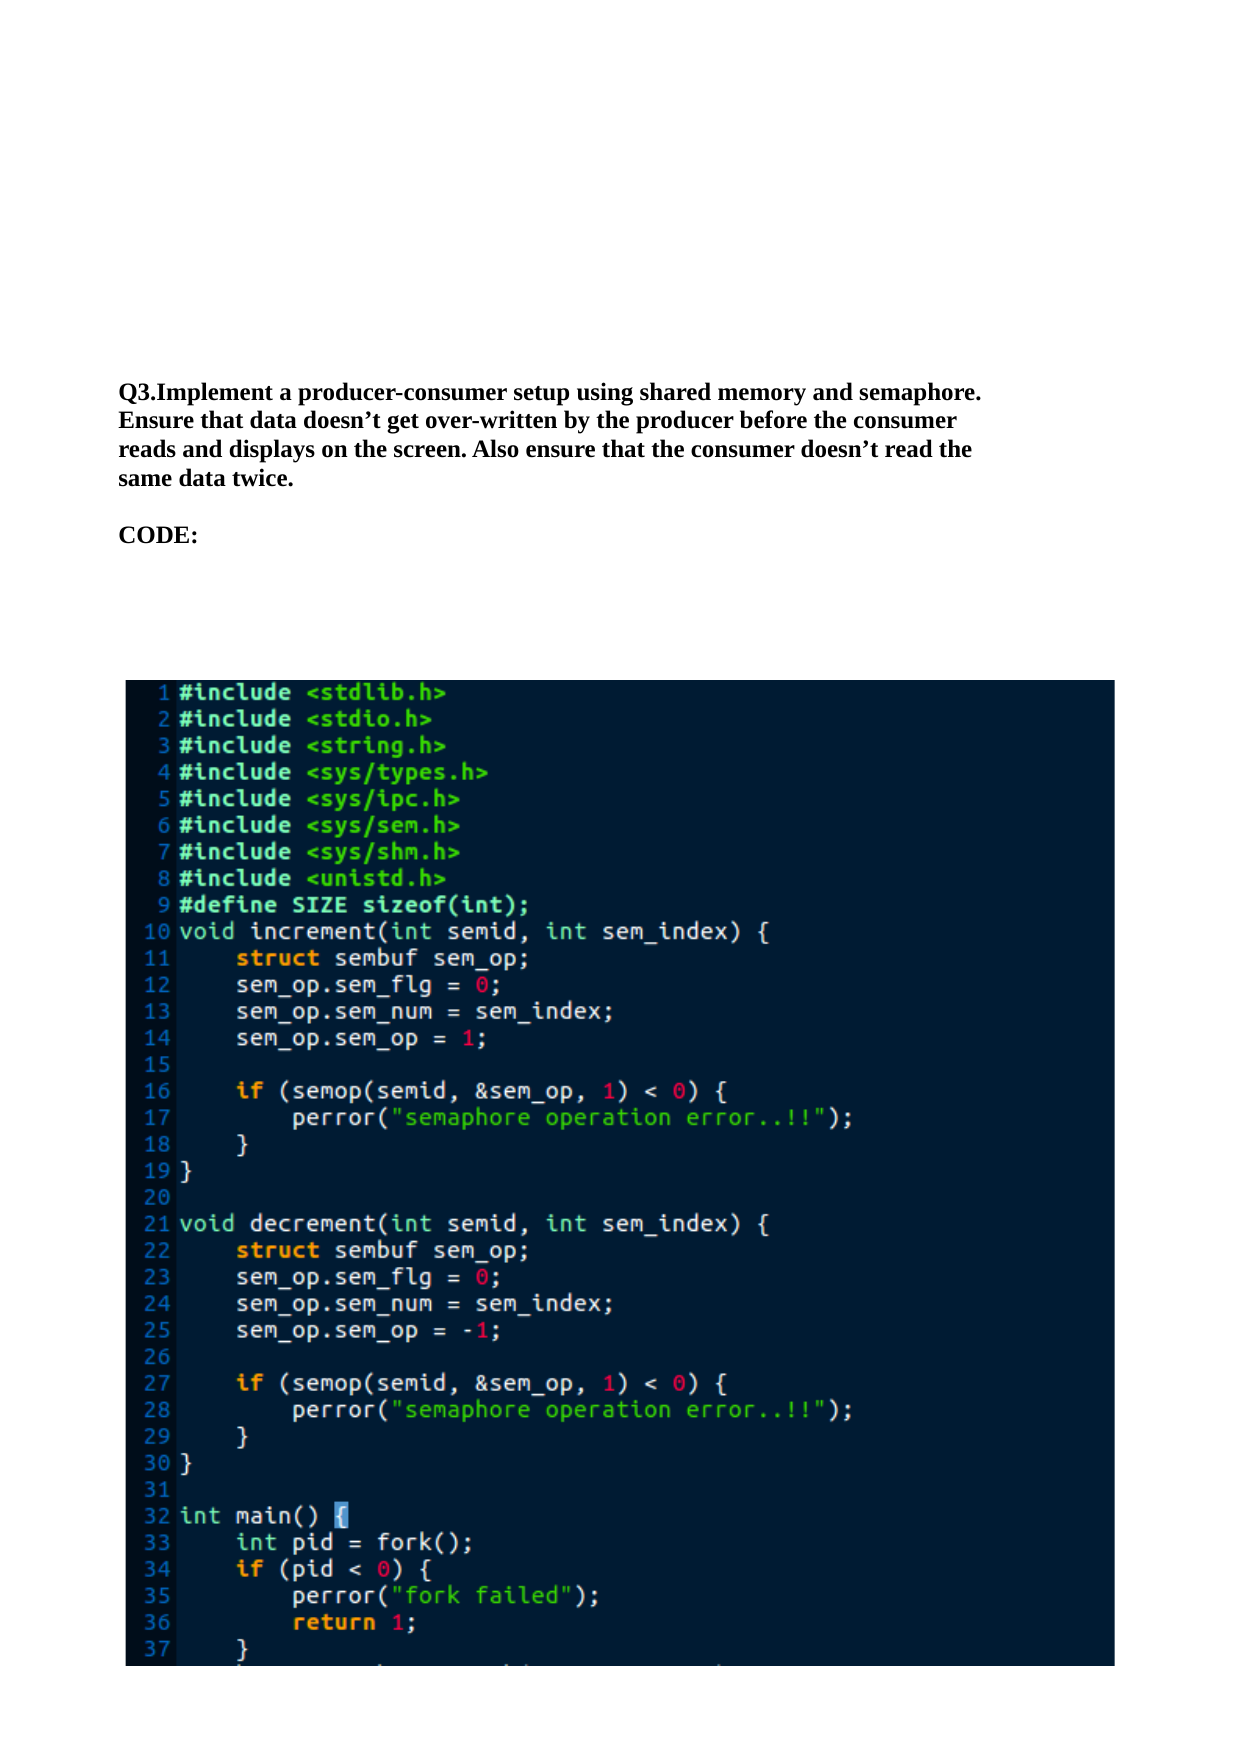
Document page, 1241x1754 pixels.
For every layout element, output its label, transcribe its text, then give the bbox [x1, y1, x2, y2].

text Q3.Implement a producer-consumer setup using shared memory and semaphore. [118, 377, 1122, 406]
text CODE: [118, 521, 1122, 549]
text same data twice. [118, 463, 1122, 492]
picture [125, 680, 1115, 1666]
text Ensure that data doesn’t get over-written by the producer before the consumer [118, 406, 1122, 434]
text reads and displays on the screen. Also ensure that the consumer doesn’t read the [118, 434, 1122, 463]
